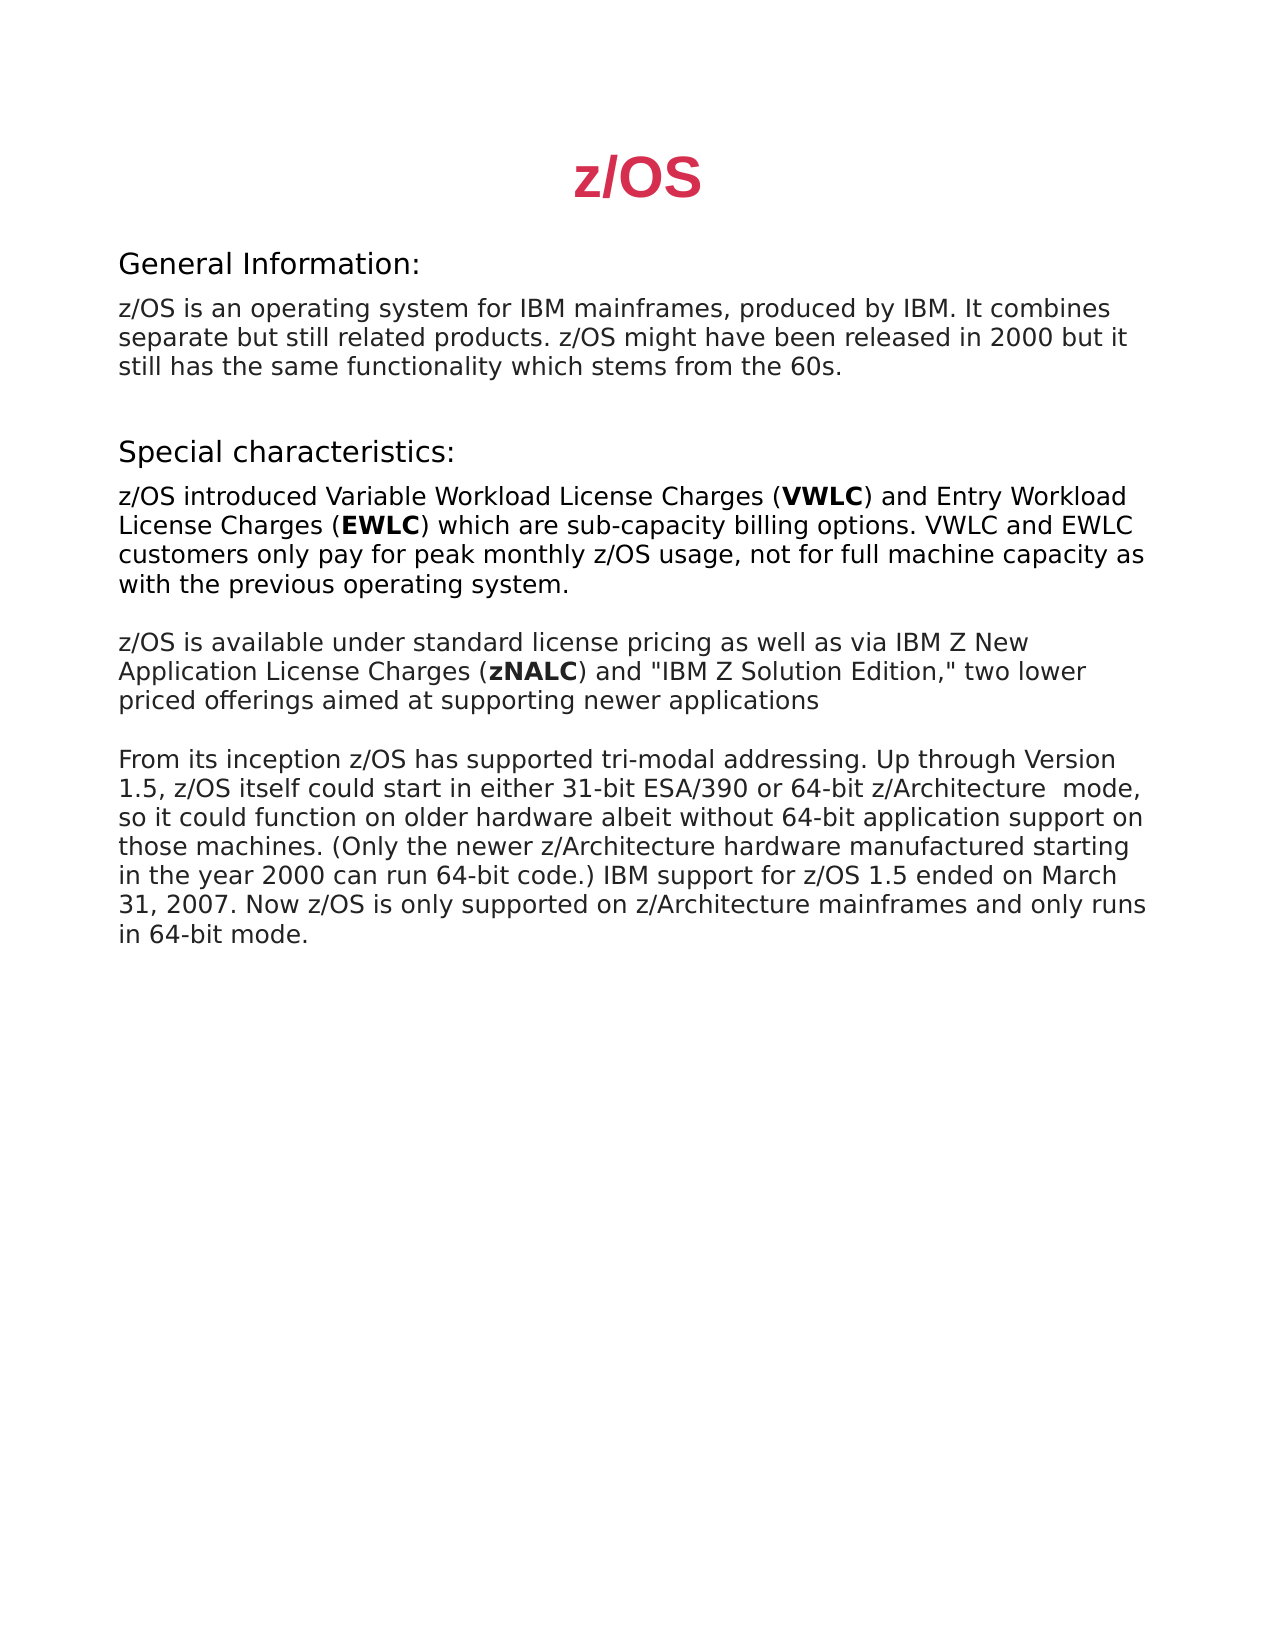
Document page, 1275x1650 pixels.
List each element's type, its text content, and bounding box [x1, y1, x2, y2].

text z/OS is available under standard license pricing as well as via IBM Z New Application License Charges (zNALC) and "IBM Z Solution Edition," two lower priced offerings aimed at supporting newer applications [118, 628, 1157, 716]
text From its inception z/OS has supported tri-modal addressing. Up through Version 1.5, z/OS itself could start in either 31-bit ESA/390 or 64-bit z/Architecture mode, so it could function on older hardware albeit without 64-bit application support on those machines. (Only the newer z/Architecture hardware manufactured starting in the year 2000 can run 64-bit code.) IBM support for z/OS 1.5 ended on March 31, 2007. Now z/OS is only supported on z/Architecture mainframes and only runs in 64-bit mode. [118, 745, 1157, 949]
subtitle General Information: [118, 248, 1157, 282]
subtitle Special characteristics: [118, 436, 1157, 470]
text z/OS introduced Variable Workload License Charges (VWLC) and Entry Workload License Charges (EWLC) which are sub-capacity billing options. VWLC and EWLC customers only pay for peak monthly z/OS usage, not for full machine capacity as with the previous operating system. [118, 482, 1157, 599]
text z/OS is an operating system for IBM mainframes, produced by IBM. It combines separate but still related products. z/OS might have been released in 2000 but it still has the same functionality which stems from the 60s. [118, 294, 1157, 382]
title z/OS [118, 143, 1157, 210]
